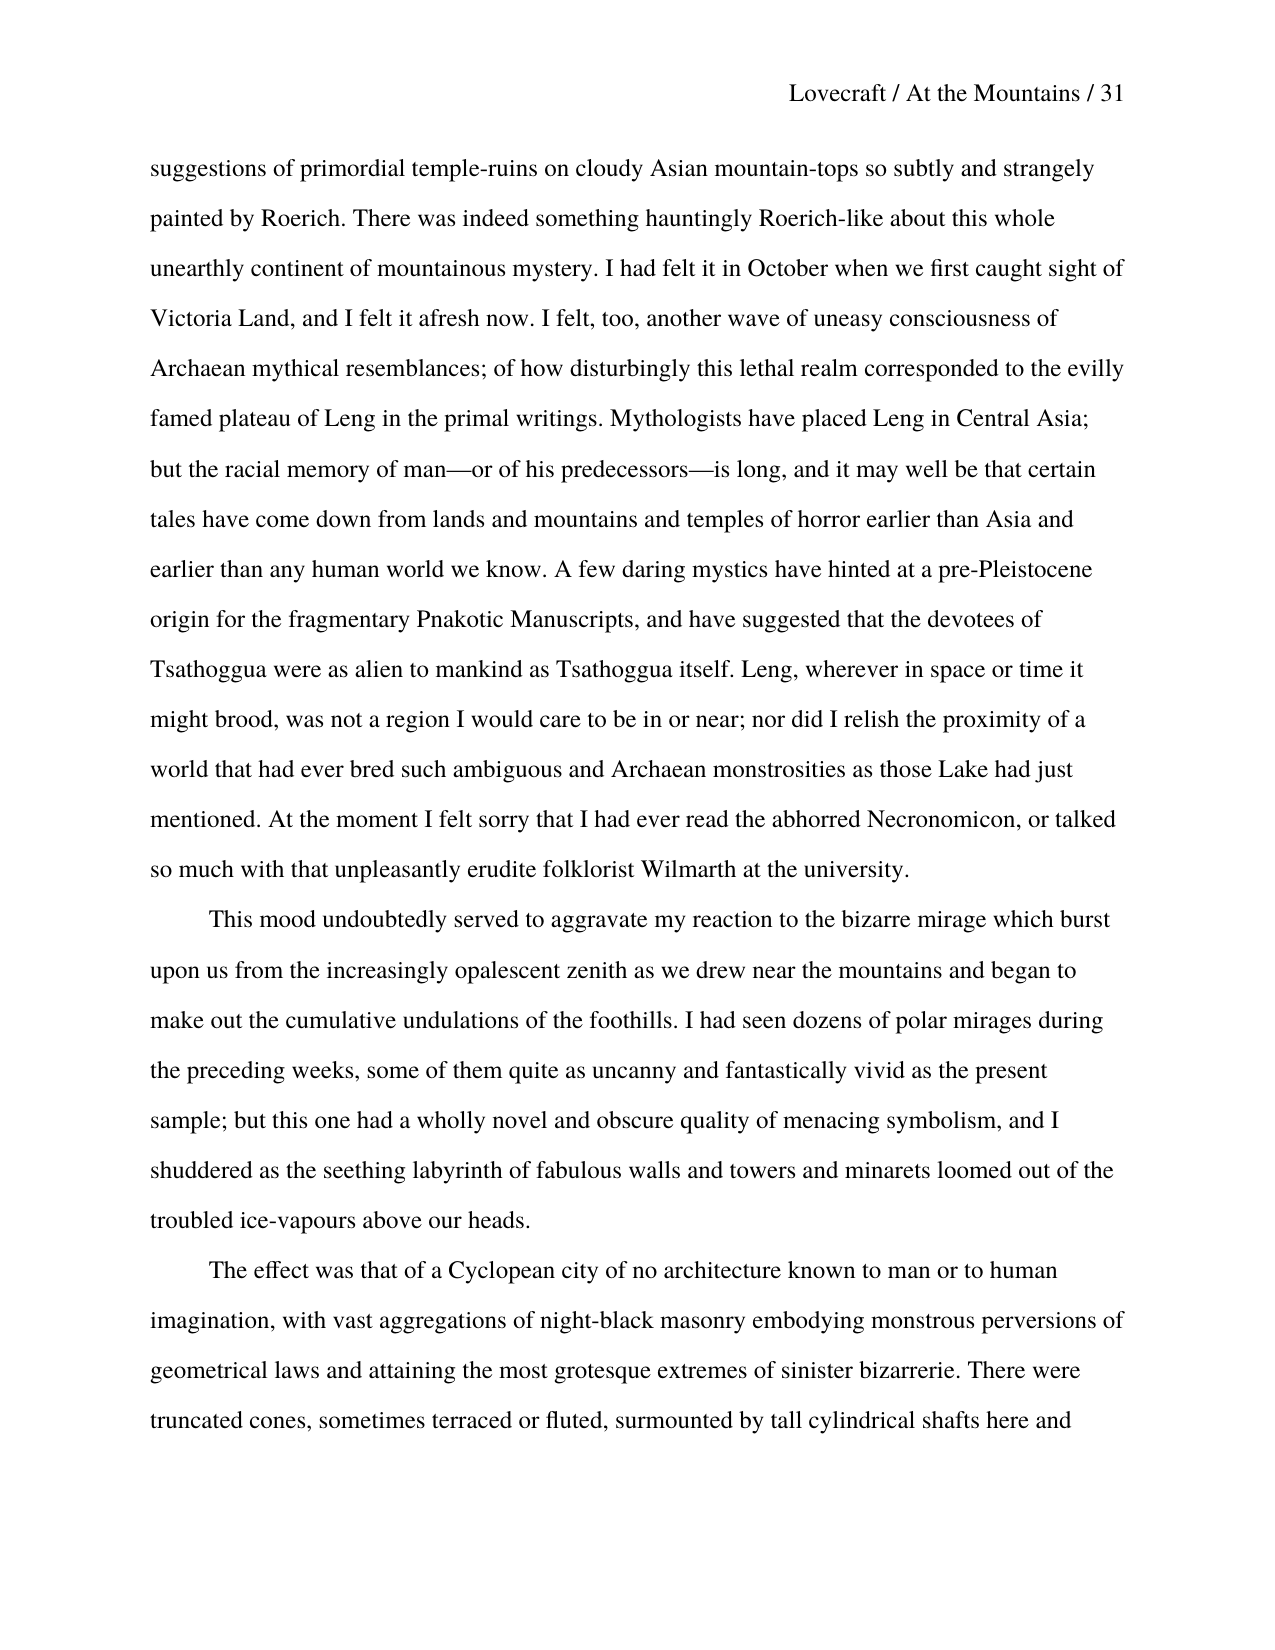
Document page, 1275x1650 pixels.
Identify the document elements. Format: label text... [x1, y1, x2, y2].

text suggestions of primordial temple-ruins on cloudy Asian mountain-tops so subtly and strangely painted by Roerich. There was indeed something hauntingly Roerich-like about this whole unearthly continent of mountainous mystery. I had felt it in October when we first caught sight of Victoria Land, and I felt it afresh now. I felt, too, another wave of uneasy consciousness of Archaean mythical resemblances; of how disturbingly this lethal realm corresponded to the evilly famed plateau of Leng in the primal writings. Mythologists have placed Leng in Central Asia; but the racial memory of man—or of his predecessors—is long, and it may well be that certain tales have come down from lands and mountains and temples of horror earlier than Asia and earlier than any human world we know. A few daring mystics have hinted at a pre-Pleistocene origin for the fragmentary Pnakotic Manuscripts, and have suggested that the devotees of Tsathoggua were as alien to mankind as Tsathoggua itself. Leng, wherever in space or time it might brood, was not a region I would care to be in or near; nor did I relish the proximity of a world that had ever bred such ambiguous and Archaean monstrosities as those Lake had just mentioned. At the moment I felt sorry that I had ever read the abhorred Necronomicon, or talked so much with that unpleasantly erudite folklorist Wilmarth at the university. [150, 150, 1125, 885]
text This mood undoubtedly served to aggravate my reaction to the bizarre mirage which burst upon us from the increasingly opalescent zenith as we drew near the mountains and began to make out the cumulative undulations of the foothills. I had seen dozens of polar mirages during the preceding weeks, some of them quite as uncanny and fantastically vivid as the present sample; but this one had a wholly novel and obscure quality of menacing symbolism, and I shuddered as the seething labyrinth of fabulous walls and towers and minarets loomed out of the troubled ice-vapours above our heads. [150, 902, 1125, 1236]
text The effect was that of a Cyclopean city of no architecture known to man or to human imagination, with vast aggregations of night-black masonry embodying monstrous perversions of geometrical laws and attaining the most grotesque extremes of sinister bizarrerie. There were truncated cones, sometimes terraced or fluted, surmounted by tall cylindrical shafts here and [150, 1252, 1125, 1436]
